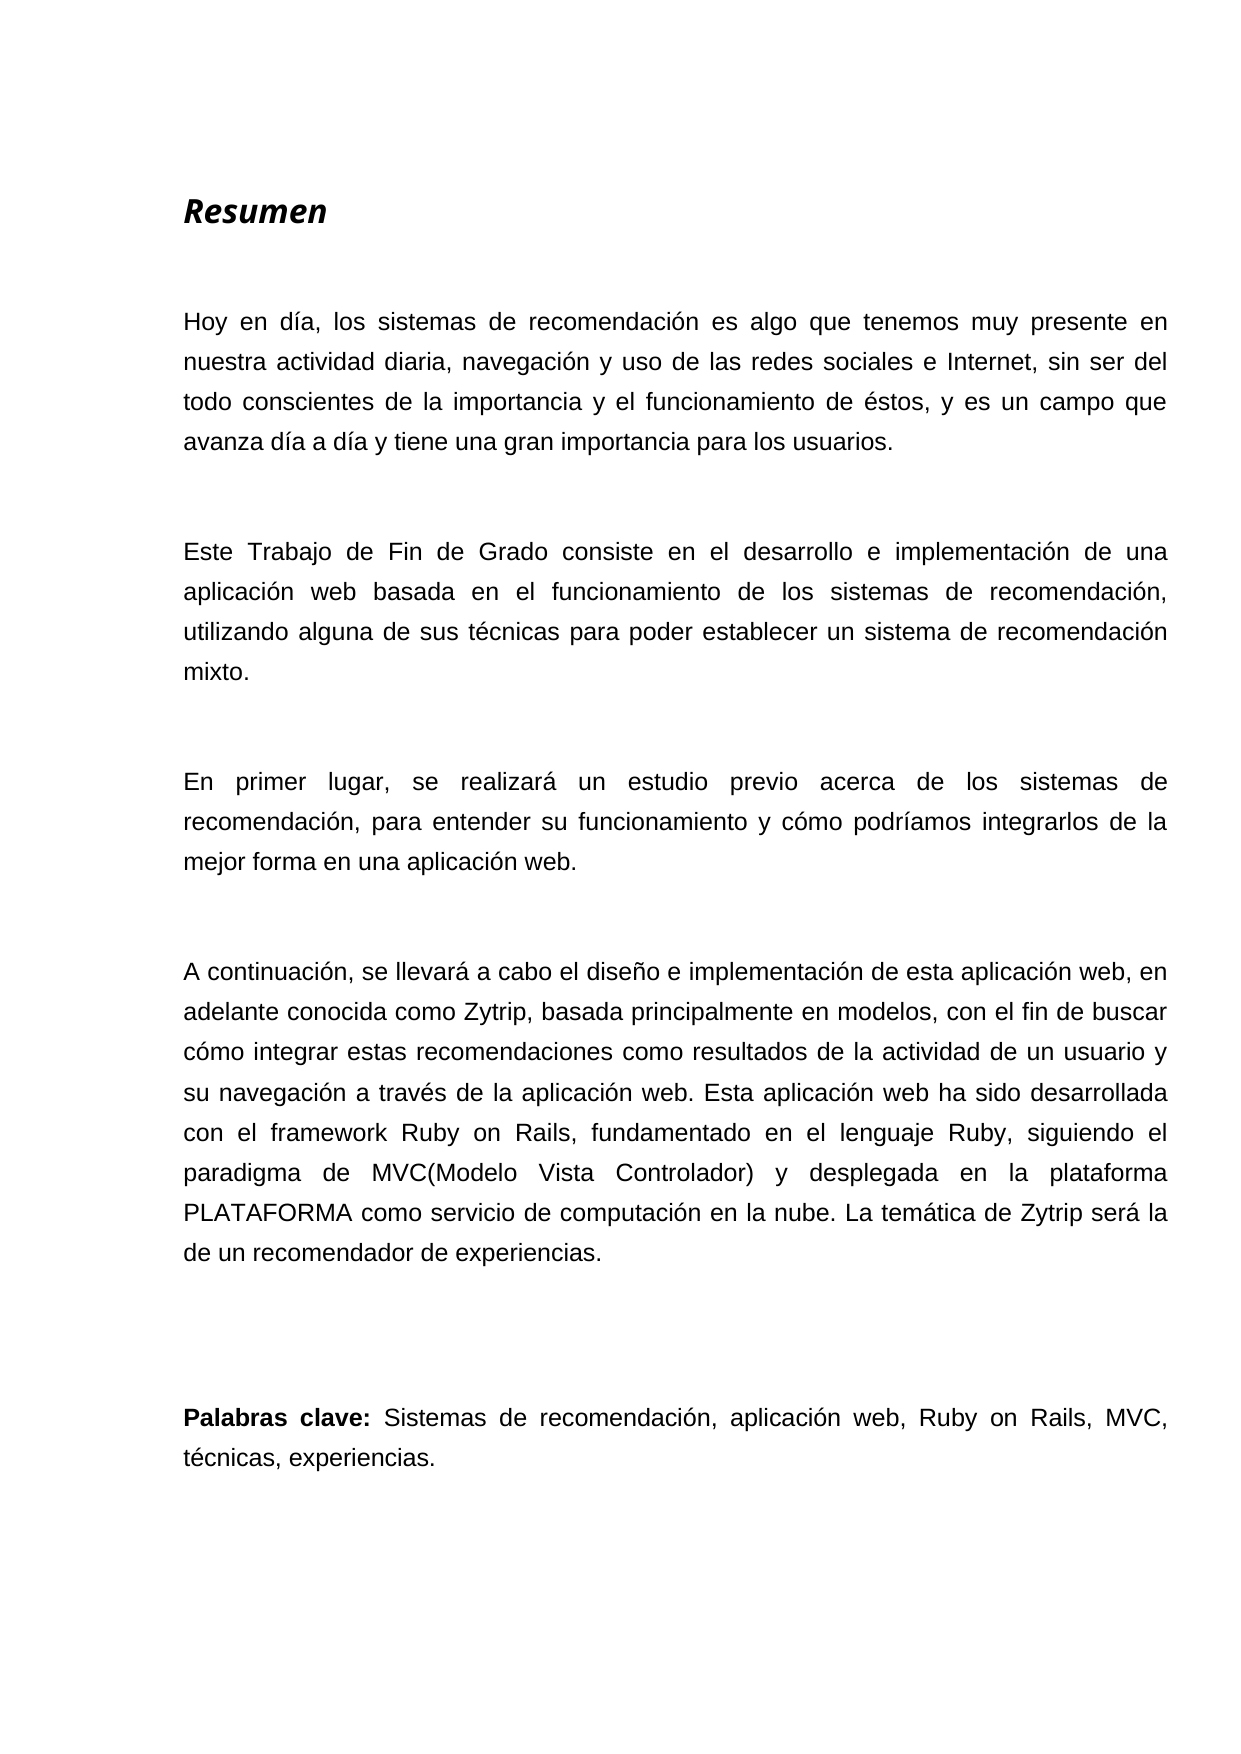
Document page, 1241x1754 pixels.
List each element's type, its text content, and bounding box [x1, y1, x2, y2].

text En primer lugar, se realizará un estudio previo acerca de los sistemas de recomendación, para entender su funcionamiento y cómo podríamos integrarlos de la mejor forma en una aplicación web. [183, 767, 1169, 876]
subtitle Resumen [183, 188, 1169, 233]
text Palabras clave: Sistemas de recomendación, aplicación web, Ruby on Rails, MVC, técnicas, experiencias. [183, 1403, 1169, 1472]
text A continuación, se llevará a cabo el diseño e implementación de esta aplicación web, en adelante conocida como Zytrip, basada principalmente en modelos, con el fin de buscar cómo integrar estas recomendaciones como resultados de la actividad de un usuario y su navegación a través de la aplicación web. Esta aplicación web ha sido desarrollada con el framework Ruby on Rails, fundamentado en el lenguaje Ruby, siguiendo el paradigma de MVC(Modelo Vista Controlador) y desplegada en la plataforma PLATAFORMA como servicio de computación en la nube. La temática de Zytrip será la de un recomendador de experiencias. [183, 957, 1169, 1267]
text Este Trabajo de Fin de Grado consiste en el desarrollo e implementación de una aplicación web basada en el funcionamiento de los sistemas de recomendación, utilizando alguna de sus técnicas para poder establecer un sistema de recomendación mixto. [183, 537, 1169, 686]
text Hoy en día, los sistemas de recomendación es algo que tenemos muy presente en nuestra actividad diaria, navegación y uso de las redes sociales e Internet, sin ser del todo conscientes de la importancia y el funcionamiento de éstos, y es un campo que avanza día a día y tiene una gran importancia para los usuarios. [183, 306, 1169, 456]
